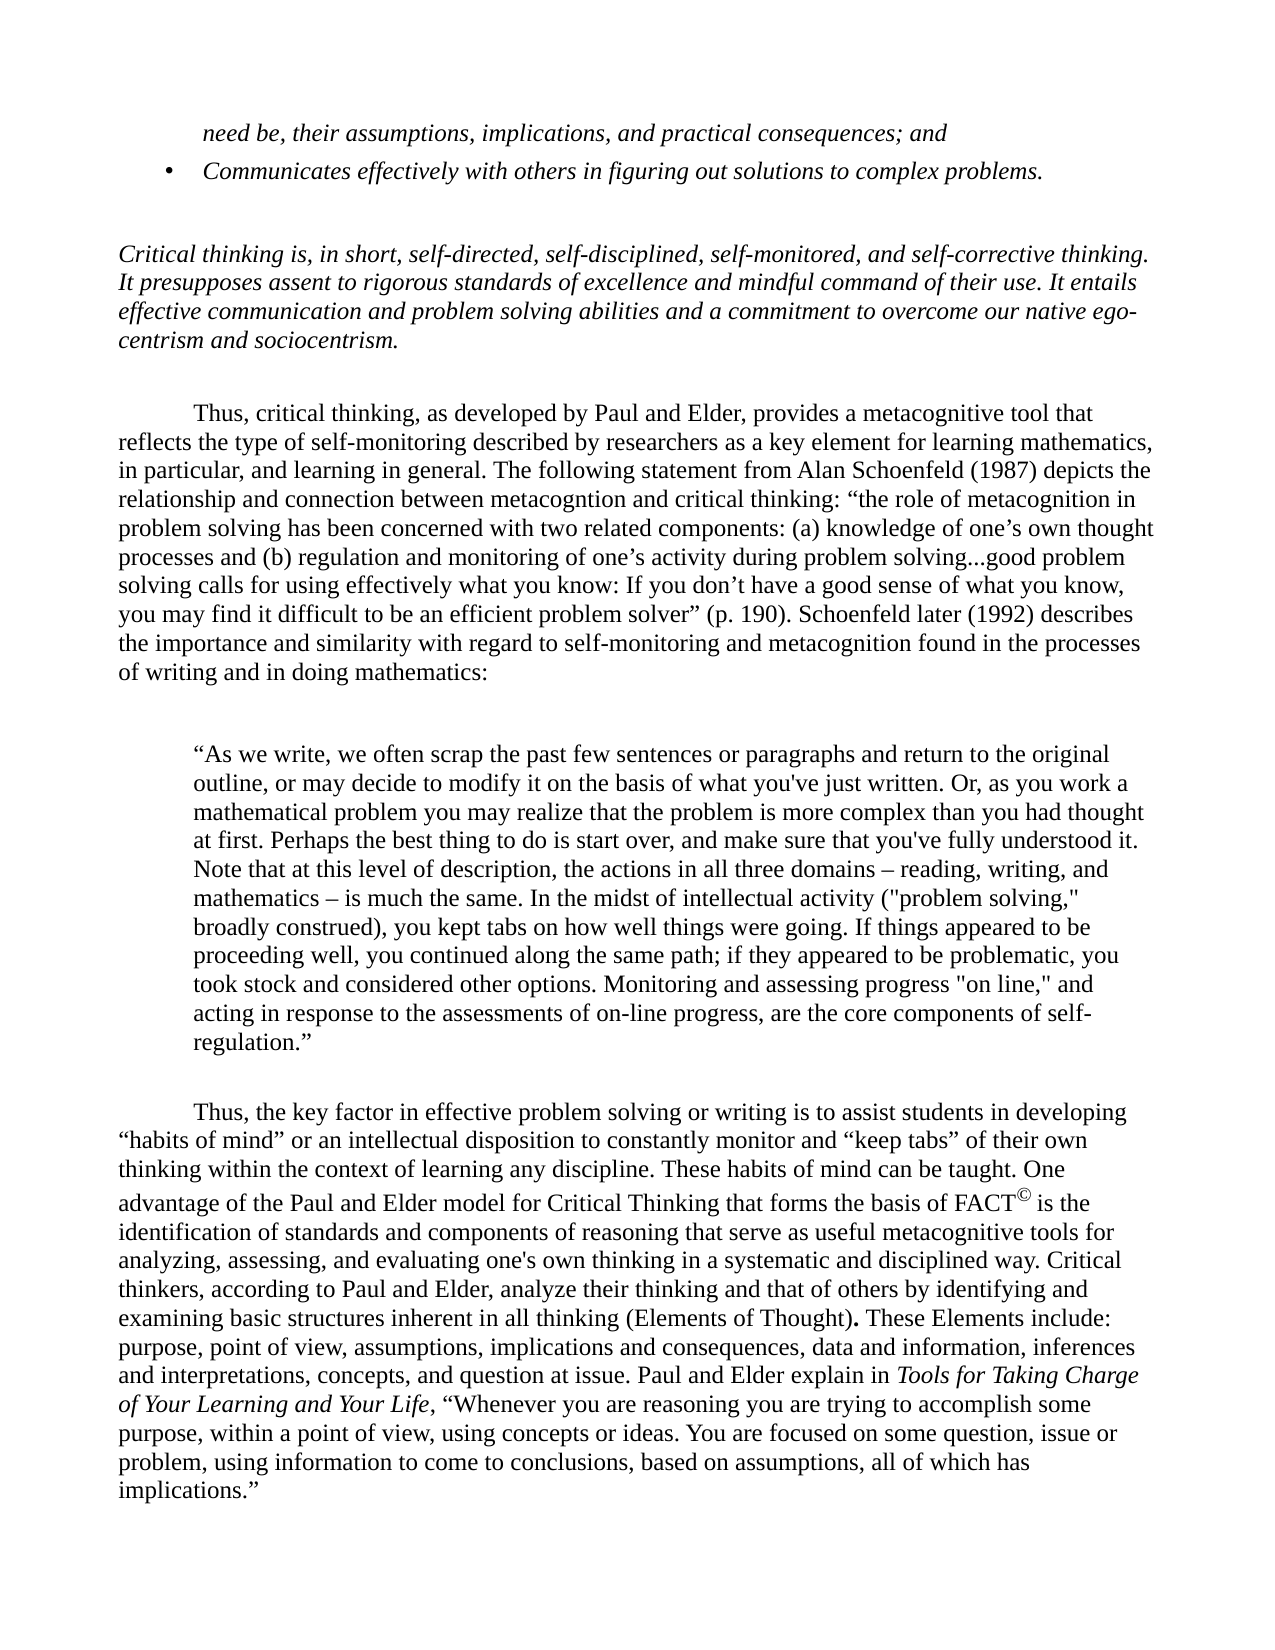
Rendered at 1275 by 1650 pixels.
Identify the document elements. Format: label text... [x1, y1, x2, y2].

list need be, their assumptions, implications, and practical consequences; and [165, 118, 1157, 147]
list Communicates effectively with others in figuring out solutions to complex problems. [165, 156, 1157, 185]
text Critical thinking is, in short, self-directed, self-disciplined, self-monitored, and self-corrective thinking. It presupposes assent to rigorous standards of excellence and mindful command of their use. It entails effective communication and problem solving abilities and a commitment to overcome our native ego-centrism and sociocentrism. [118, 239, 1157, 354]
text “As we write, we often scrap the past few sentences or paragraphs and return to the original outline, or may decide to modify it on the basis of what you've just written. Or, as you work a mathematical problem you may realize that the problem is more complex than you had thought at first. Perhaps the best thing to do is start over, and make sure that you've fully understood it. Note that at this level of description, the actions in all three domains – reading, writing, and mathematics – is much the same. In the midst of intellectual activity ("problem solving," broadly construed), you kept tabs on how well things were going. If things appeared to be proceeding well, you continued along the same path; if they appeared to be problematic, you took stock and considered other options. Monitoring and assessing progress "on line," and acting in response to the assessments of on-line progress, are the core components of self- regulation.” [118, 739, 1157, 1056]
text Thus, the key factor in effective problem solving or writing is to assist students in developing “habits of mind” or an intellectual disposition to constantly monitor and “keep tabs” of their own thinking within the context of learning any discipline. These habits of mind can be taught. One advantage of the Paul and Elder model for Critical Thinking that forms the basis of FACT© is the identification of standards and components of reasoning that serve as useful metacognitive tools for analyzing, assessing, and evaluating one's own thinking in a systematic and disciplined way. Critical thinkers, according to Paul and Elder, analyze their thinking and that of others by identifying and examining basic structures inherent in all thinking (Elements of Thought). These Elements include: purpose, point of view, assumptions, implications and consequences, data and information, inferences and interpretations, concepts, and question at issue. Paul and Elder explain in Tools for Taking Charge of Your Learning and Your Life, “Whenever you are reasoning you are trying to accomplish some purpose, within a point of view, using concepts or ideas. You are focused on some question, issue or problem, using information to come to conclusions, based on assumptions, all of which has implications.” [118, 1097, 1157, 1504]
text Thus, critical thinking, as developed by Paul and Elder, provides a metacognitive tool that reflects the type of self-monitoring described by researchers as a key element for learning mathematics, in particular, and learning in general. The following statement from Alan Schoenfeld (1987) depicts the relationship and connection between metacogntion and critical thinking: “the role of metacognition in problem solving has been concerned with two related components: (a) knowledge of one’s own thought processes and (b) regulation and monitoring of one’s activity during problem solving...good problem solving calls for using effectively what you know: If you don’t have a good sense of what you know, you may find it difficult to be an efficient problem solver” (p. 190). Schoenfeld later (1992) describes the importance and similarity with regard to self-monitoring and metacognition found in the processes of writing and in doing mathematics: [118, 398, 1157, 686]
